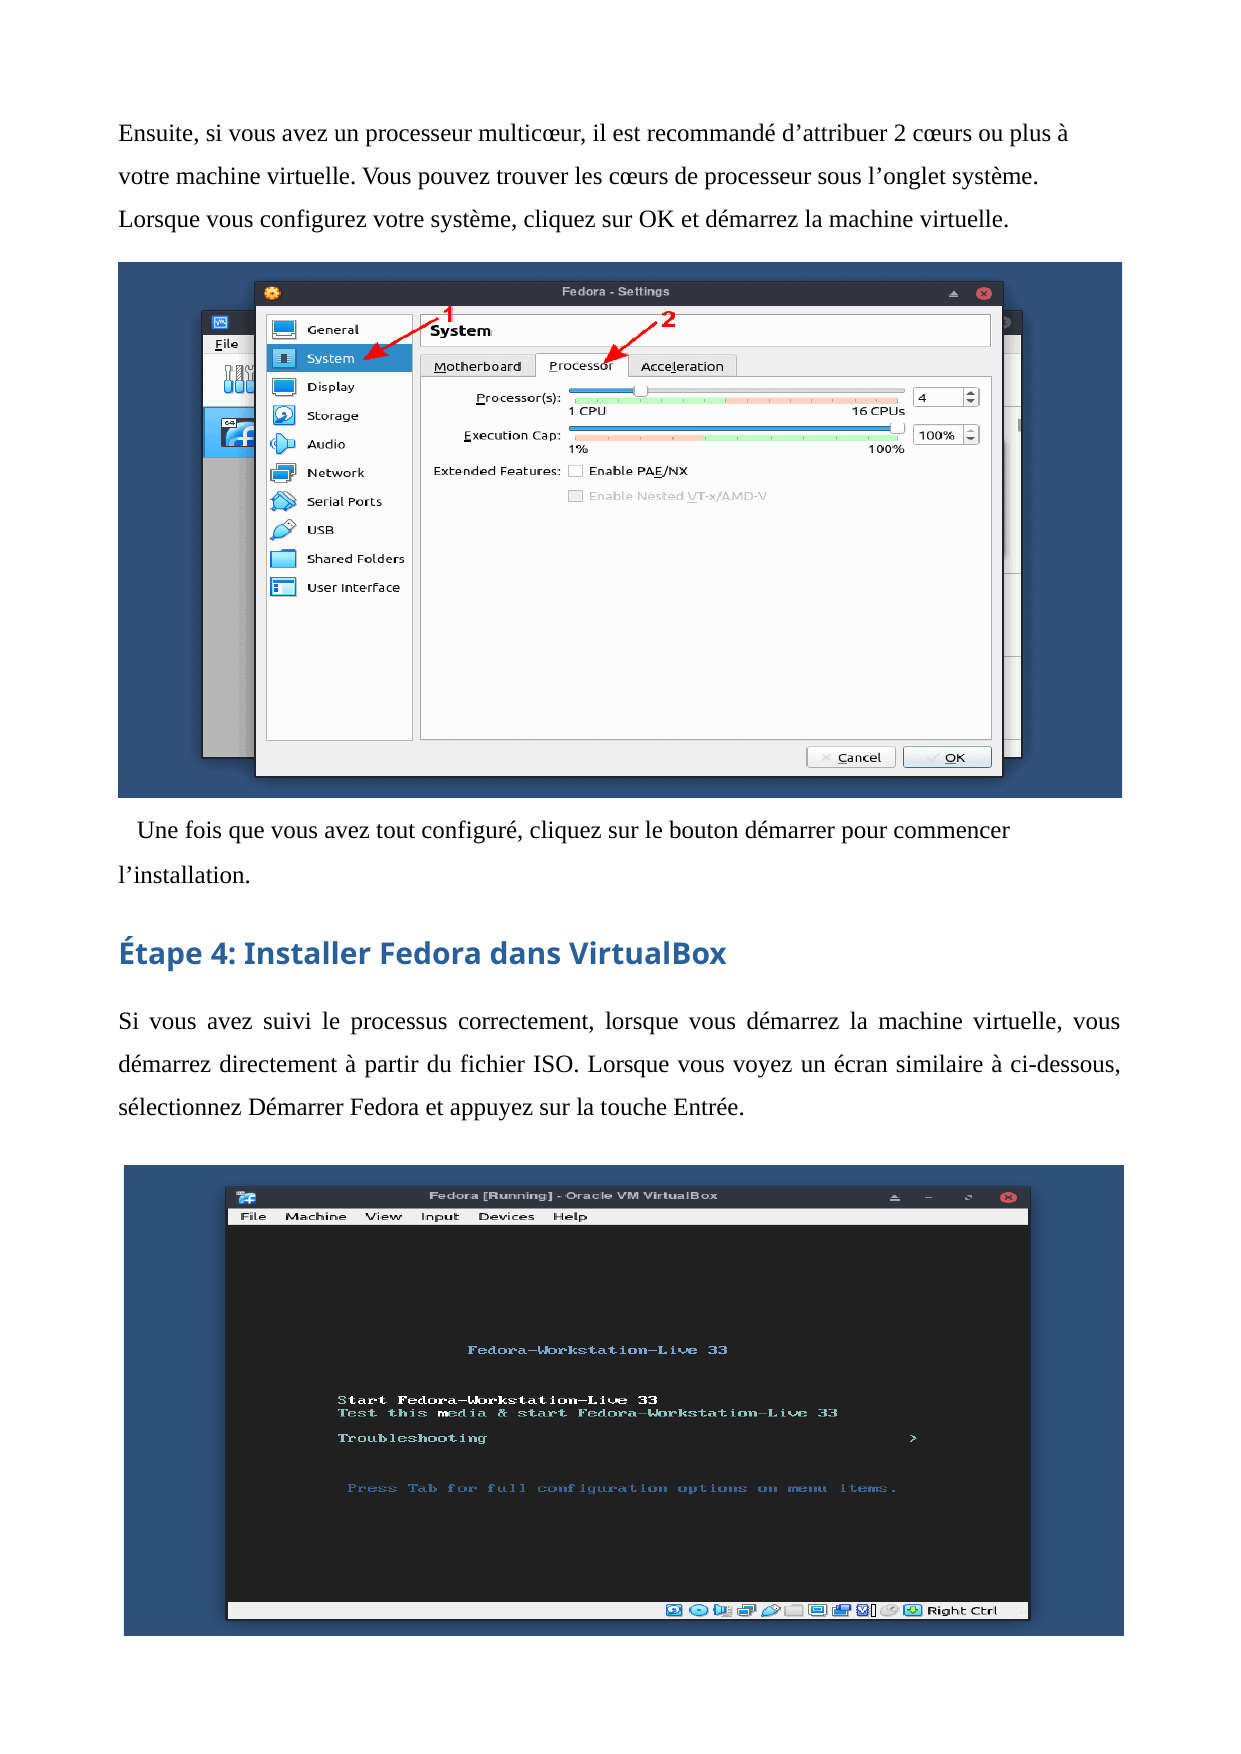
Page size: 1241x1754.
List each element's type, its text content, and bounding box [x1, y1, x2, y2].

picture [118, 262, 1123, 798]
subtitle Étape 4: Installer Fedora dans VirtualBox [118, 932, 1122, 973]
picture [123, 1165, 1124, 1636]
text Une fois que vous avez tout configuré, cliquez sur le bouton démarrer pour commencer l’installation. [118, 798, 1122, 889]
text Ensuite, si vous avez un processeur multicœur, il est recommandé d’attribuer 2 cœurs ou plus à votre machine virtuelle. Vous pouvez trouver les cœurs de processeur sous l’onglet système. Lorsque vous configurez votre système, cliquez sur OK et démarrez la machine virtuelle. [118, 118, 1122, 233]
text Si vous avez suivi le processus correctement, lorsque vous démarrez la machine virtuelle, vous démarrez directement à partir du fichier ISO. Lorsque vous voyez un écran similaire à ci-dessous, sélectionnez Démarrer Fedora et appuyez sur la touche Entrée. [118, 1006, 1122, 1121]
